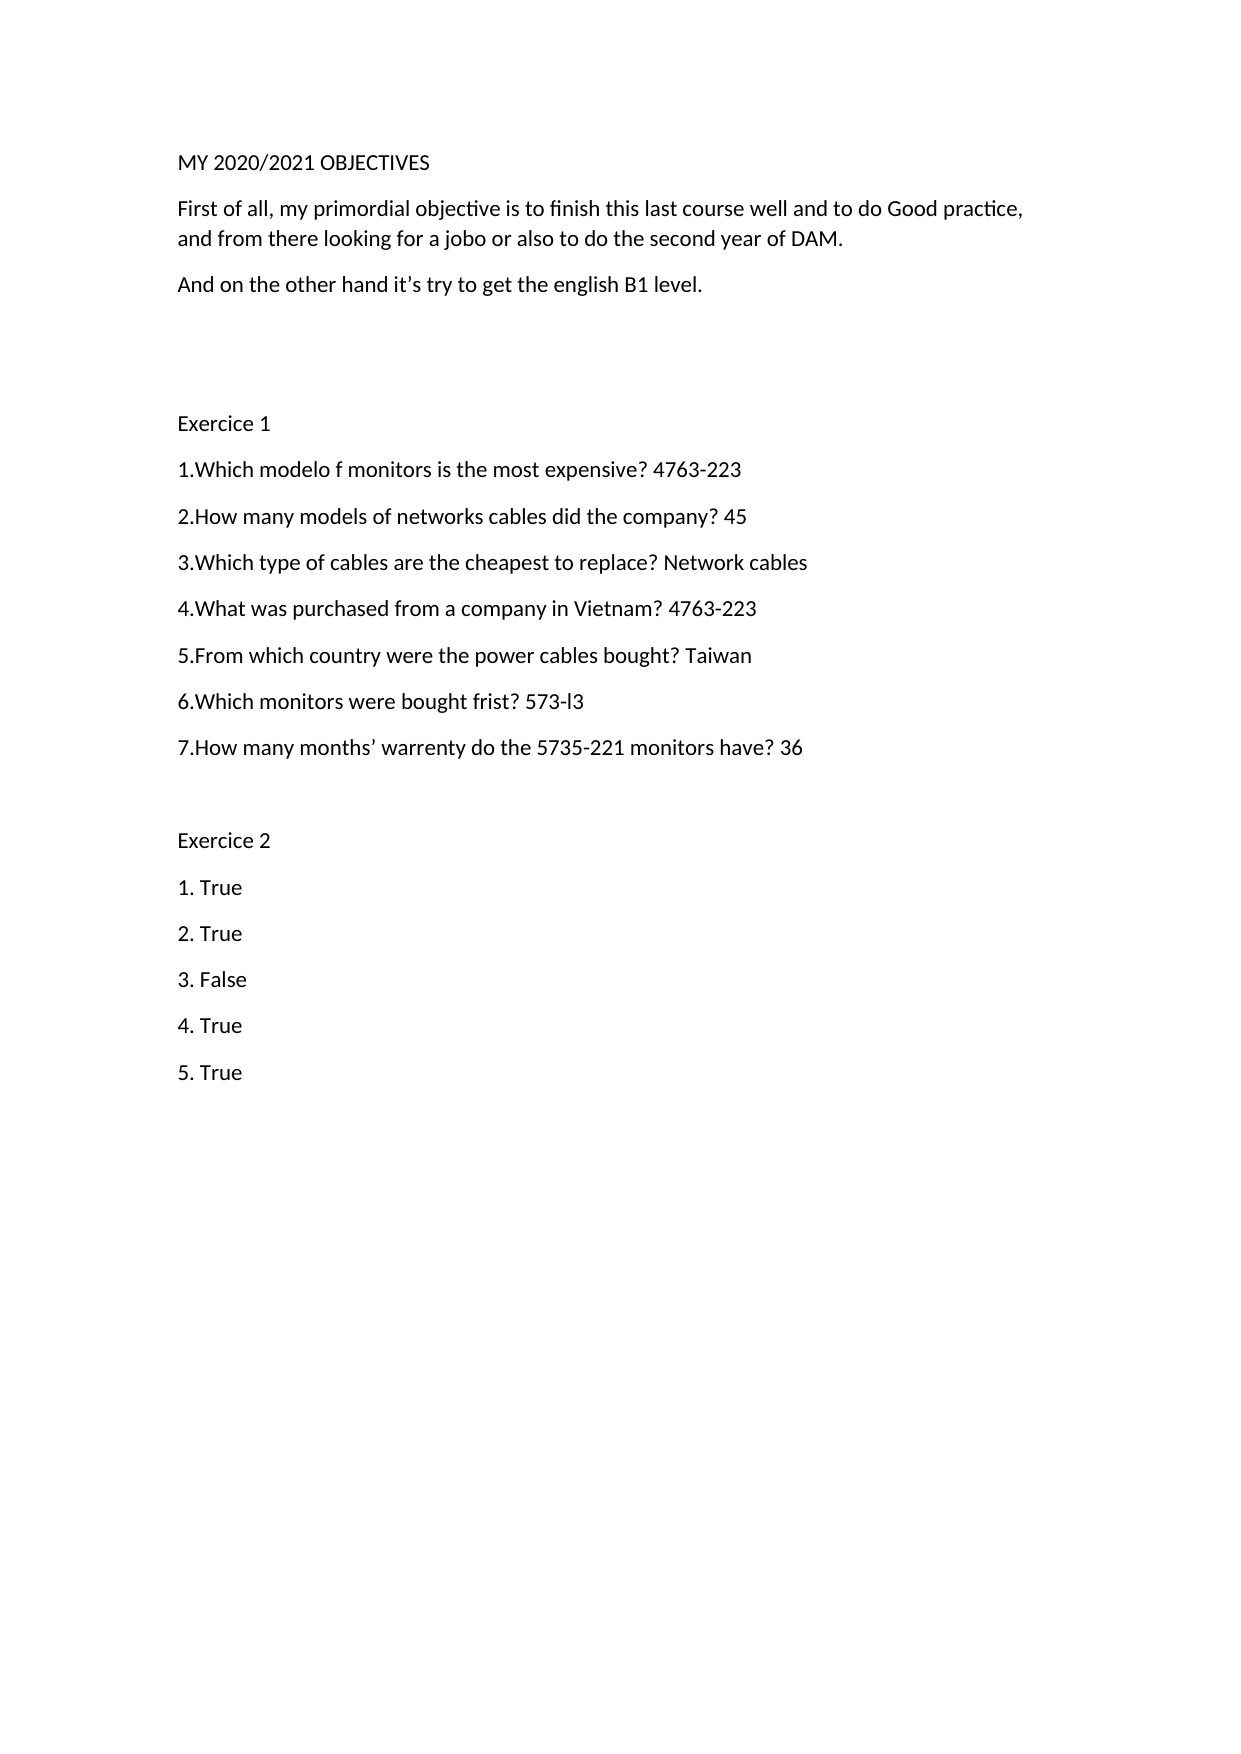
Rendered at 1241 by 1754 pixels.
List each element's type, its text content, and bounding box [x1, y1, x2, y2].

text 5. True [177, 1058, 1063, 1086]
text 2.How many models of networks cables did the company? 45 [177, 502, 1063, 530]
text Exercice 1 [177, 409, 1063, 437]
text First of all, my primordial objective is to finish this last course well and to do Good practice, and from there looking for a jobo or also to do the second year of DAM. [177, 194, 1063, 252]
text 7.How many months’ warrenty do the 5735-221 monitors have? 36 [177, 733, 1063, 762]
text 1. True [177, 873, 1063, 901]
text And on the other hand it’s try to get the english B1 level. [177, 270, 1063, 298]
text 6.Which monitors were bought frist? 573-l3 [177, 687, 1063, 715]
text 1.Which modelo f monitors is the most expensive? 4763-223 [177, 455, 1063, 483]
text 3. False [177, 965, 1063, 993]
text MY 2020/2021 OBJECTIVES [177, 148, 1063, 176]
text Exercice 2 [177, 826, 1063, 854]
text 2. True [177, 919, 1063, 947]
text 4.What was purchased from a company in Vietnam? 4763-223 [177, 594, 1063, 622]
text 3.Which type of cables are the cheapest to replace? Network cables [177, 548, 1063, 576]
text 4. True [177, 1012, 1063, 1040]
text 5.From which country were the power cables bought? Taiwan [177, 641, 1063, 669]
